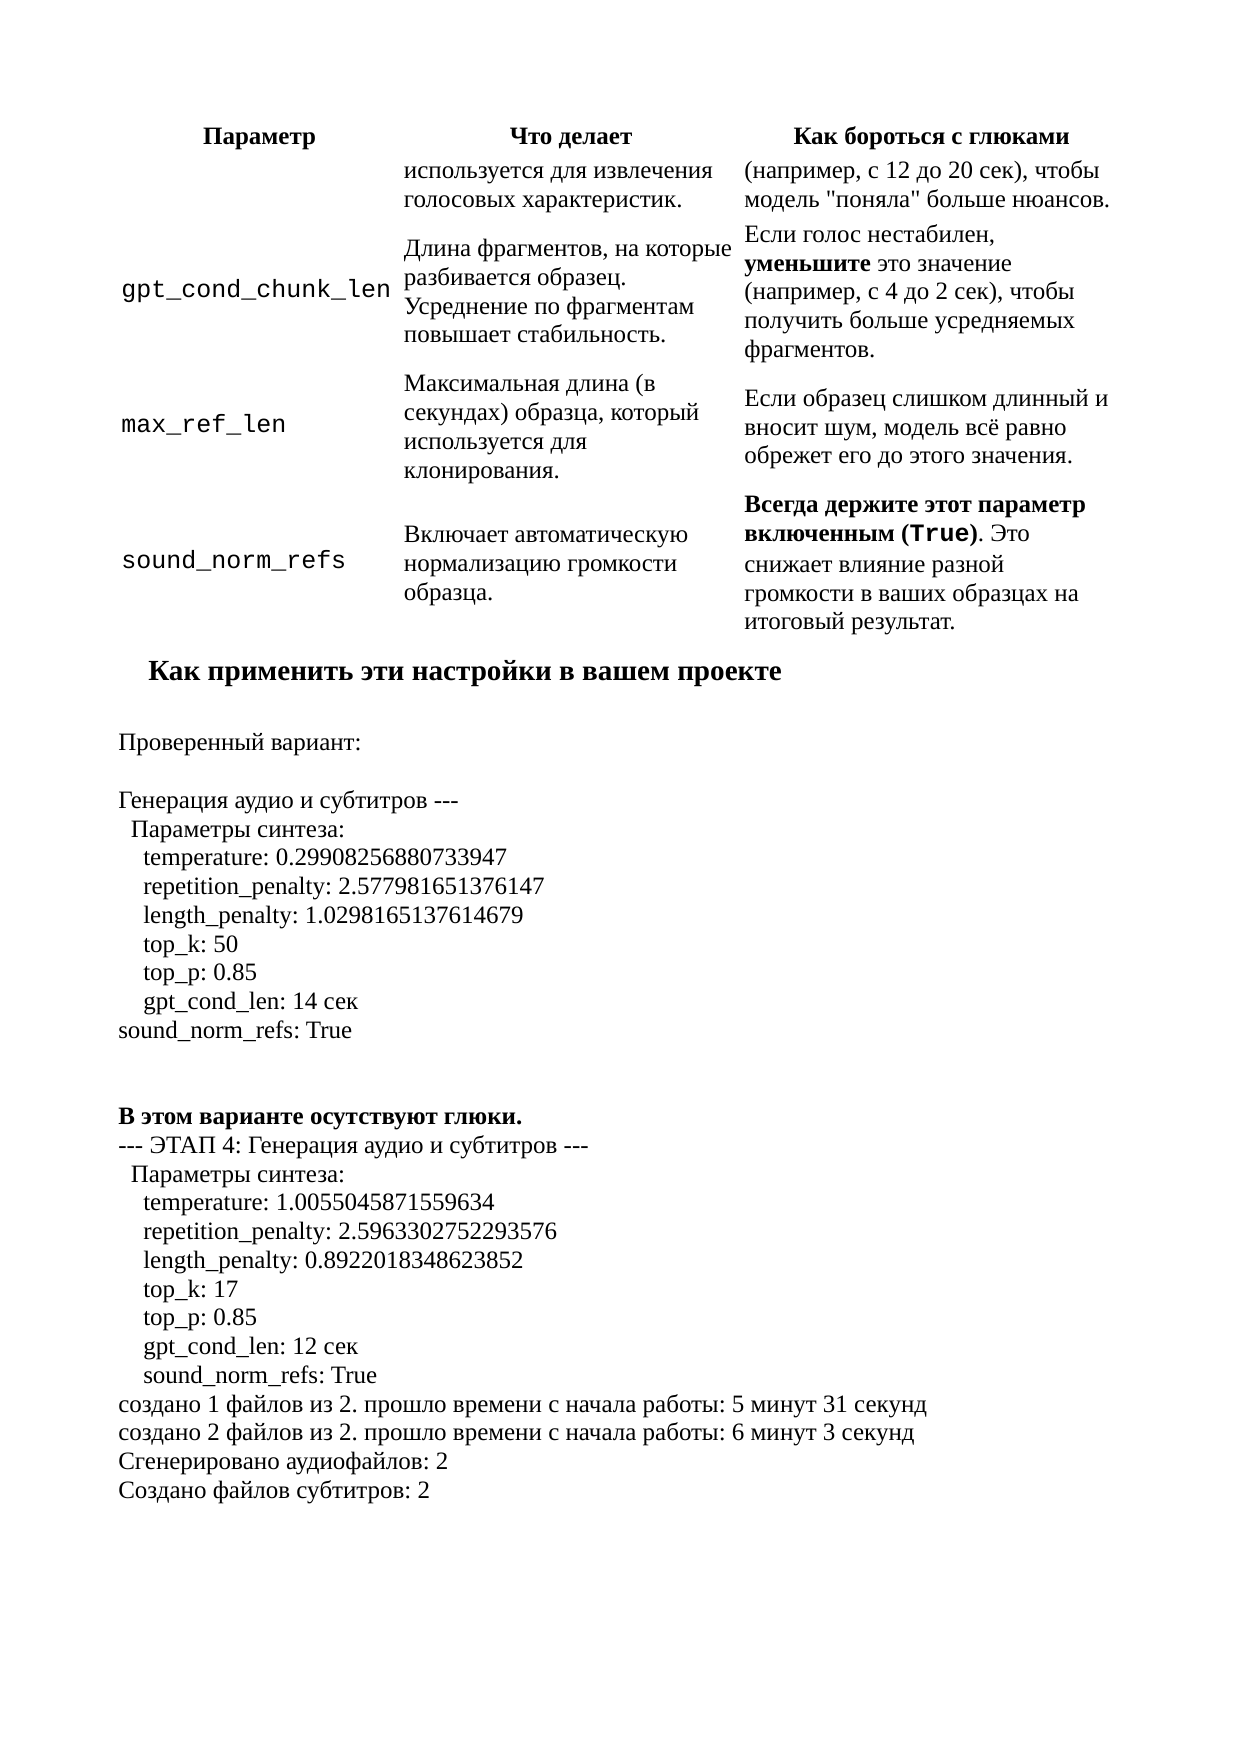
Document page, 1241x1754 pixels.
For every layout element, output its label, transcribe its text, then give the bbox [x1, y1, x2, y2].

table_cell Включает автоматическую нормализацию громкости образца. [401, 486, 741, 638]
text gpt_cond_len: 12 сек [118, 1331, 1122, 1360]
table_cell Максимальная длина (в секундах) образца, который используется для клонирования. [401, 366, 741, 486]
text sound_norm_refs: True [118, 1360, 1122, 1389]
text temperature: 1.0055045871559634 [118, 1187, 1122, 1216]
subtitle 💡 Как применить эти настройки в вашем проекте [118, 653, 1122, 686]
text top_k: 50 [118, 929, 1122, 957]
table_cell (например, с 12 до 20 сек), чтобы модель "поняла" больше нюансов. [741, 153, 1122, 216]
text top_p: 0.85 [118, 957, 1122, 986]
text --- ЭТАП 4: Генерация аудио и субтитров --- [118, 1130, 1122, 1159]
text length_penalty: 0.8922018348623852 [118, 1245, 1122, 1274]
text Сгенерировано аудиофайлов: 2 [118, 1446, 1122, 1475]
text создано 1 файлов из 2. прошло времени с начала работы: 5 минут 31 секунд [118, 1389, 1122, 1417]
text length_penalty: 1.0298165137614679 [118, 900, 1122, 929]
table_cell Длина фрагментов, на которые разбивается образец. Усреднение по фрагментам повышает стабильность. [401, 216, 741, 366]
text В этом варианте осутствуют глюки. [118, 1101, 1122, 1130]
text sound_norm_refs: True [118, 1015, 1122, 1044]
text repetition_penalty: 2.577981651376147 [118, 871, 1122, 900]
text top_k: 17 [118, 1274, 1122, 1302]
table_cell gpt_cond_chunk_len [118, 216, 401, 366]
table_cell max_ref_len [118, 366, 401, 486]
table_cell [118, 153, 401, 216]
table_header Что делает [401, 118, 741, 153]
table_cell Если голос нестабилен, уменьшите это значение (например, с 4 до 2 сек), чтобы получить больше усредняемых фрагментов. [741, 216, 1122, 366]
table_cell Если образец слишком длинный и вносит шум, модель всё равно обрежет его до этого значения. [741, 366, 1122, 486]
table_cell Всегда держите этот параметр включенным (True). Это снижает влияние разной громкости в ваших образцах на итоговый результат. [741, 486, 1122, 638]
text Параметры синтеза: [118, 814, 1122, 842]
table_header Параметр [118, 118, 401, 153]
text создано 2 файлов из 2. прошло времени с начала работы: 6 минут 3 секунд [118, 1417, 1122, 1446]
text repetition_penalty: 2.5963302752293576 [118, 1216, 1122, 1245]
table_header Как бороться с глюками [741, 118, 1122, 153]
text top_p: 0.85 [118, 1302, 1122, 1331]
text gpt_cond_len: 14 сек [118, 986, 1122, 1015]
table_cell используется для извлечения голосовых характеристик. [401, 153, 741, 216]
text temperature: 0.29908256880733947 [118, 842, 1122, 871]
table_cell sound_norm_refs [118, 486, 401, 638]
text Генерация аудио и субтитров --- [118, 785, 1122, 814]
text Создано файлов субтитров: 2 [118, 1475, 1122, 1504]
text Проверенный вариант: [118, 727, 1122, 785]
text Параметры синтеза: [118, 1159, 1122, 1187]
